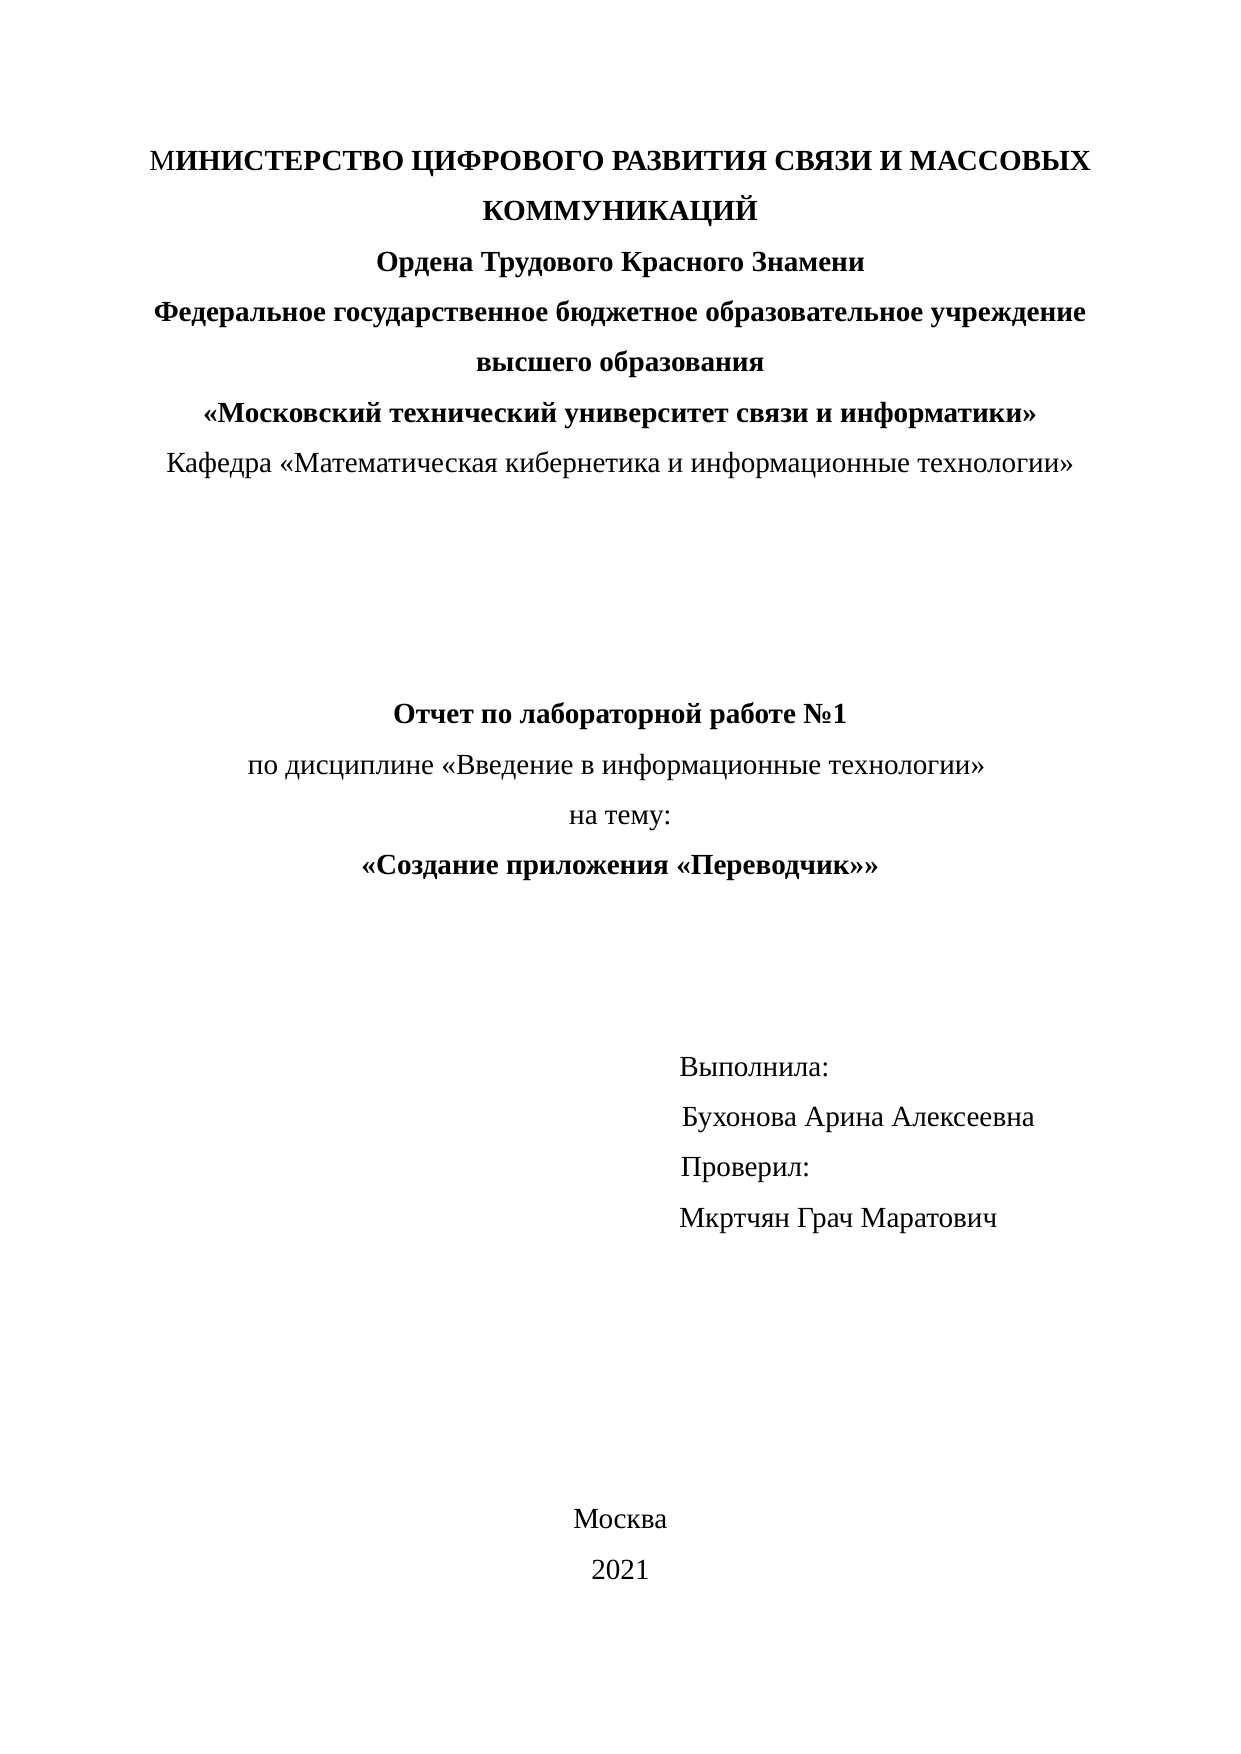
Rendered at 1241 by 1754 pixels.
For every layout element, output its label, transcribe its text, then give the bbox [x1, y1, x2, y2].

subtitle Федеральное государственное бюджетное образовательное учреждение высшего образования [118, 294, 1122, 378]
subtitle Кафедра «Математическая кибернетика и информационные технологии» [118, 445, 1122, 478]
subtitle «Московский технический университет связи и информатики» [118, 395, 1122, 428]
subtitle на тему: [118, 797, 1122, 831]
subtitle Ордена Трудового Красного Знамени [118, 244, 1122, 277]
text Проверил: [118, 1149, 1122, 1183]
subtitle «Создание приложения «Переводчик»» [118, 847, 1122, 881]
subtitle по дисциплине «Введение в информационные технологии» [118, 747, 1122, 780]
text Мкртчян Грач Маратович [118, 1200, 1122, 1233]
subtitle Отчет по лабораторной работе №1 [118, 697, 1122, 730]
text Бухонова Арина Алексеевна [118, 1099, 1122, 1133]
text 2021 [118, 1552, 1122, 1585]
text Выполнила: [118, 1049, 1122, 1082]
text Москва [118, 1502, 1122, 1535]
subtitle МИНИСТЕРСТВО ЦИФРОВОГО РАЗВИТИЯ СВЯЗИ И МАССОВЫХ КОММУНИКАЦИЙ [118, 143, 1122, 227]
